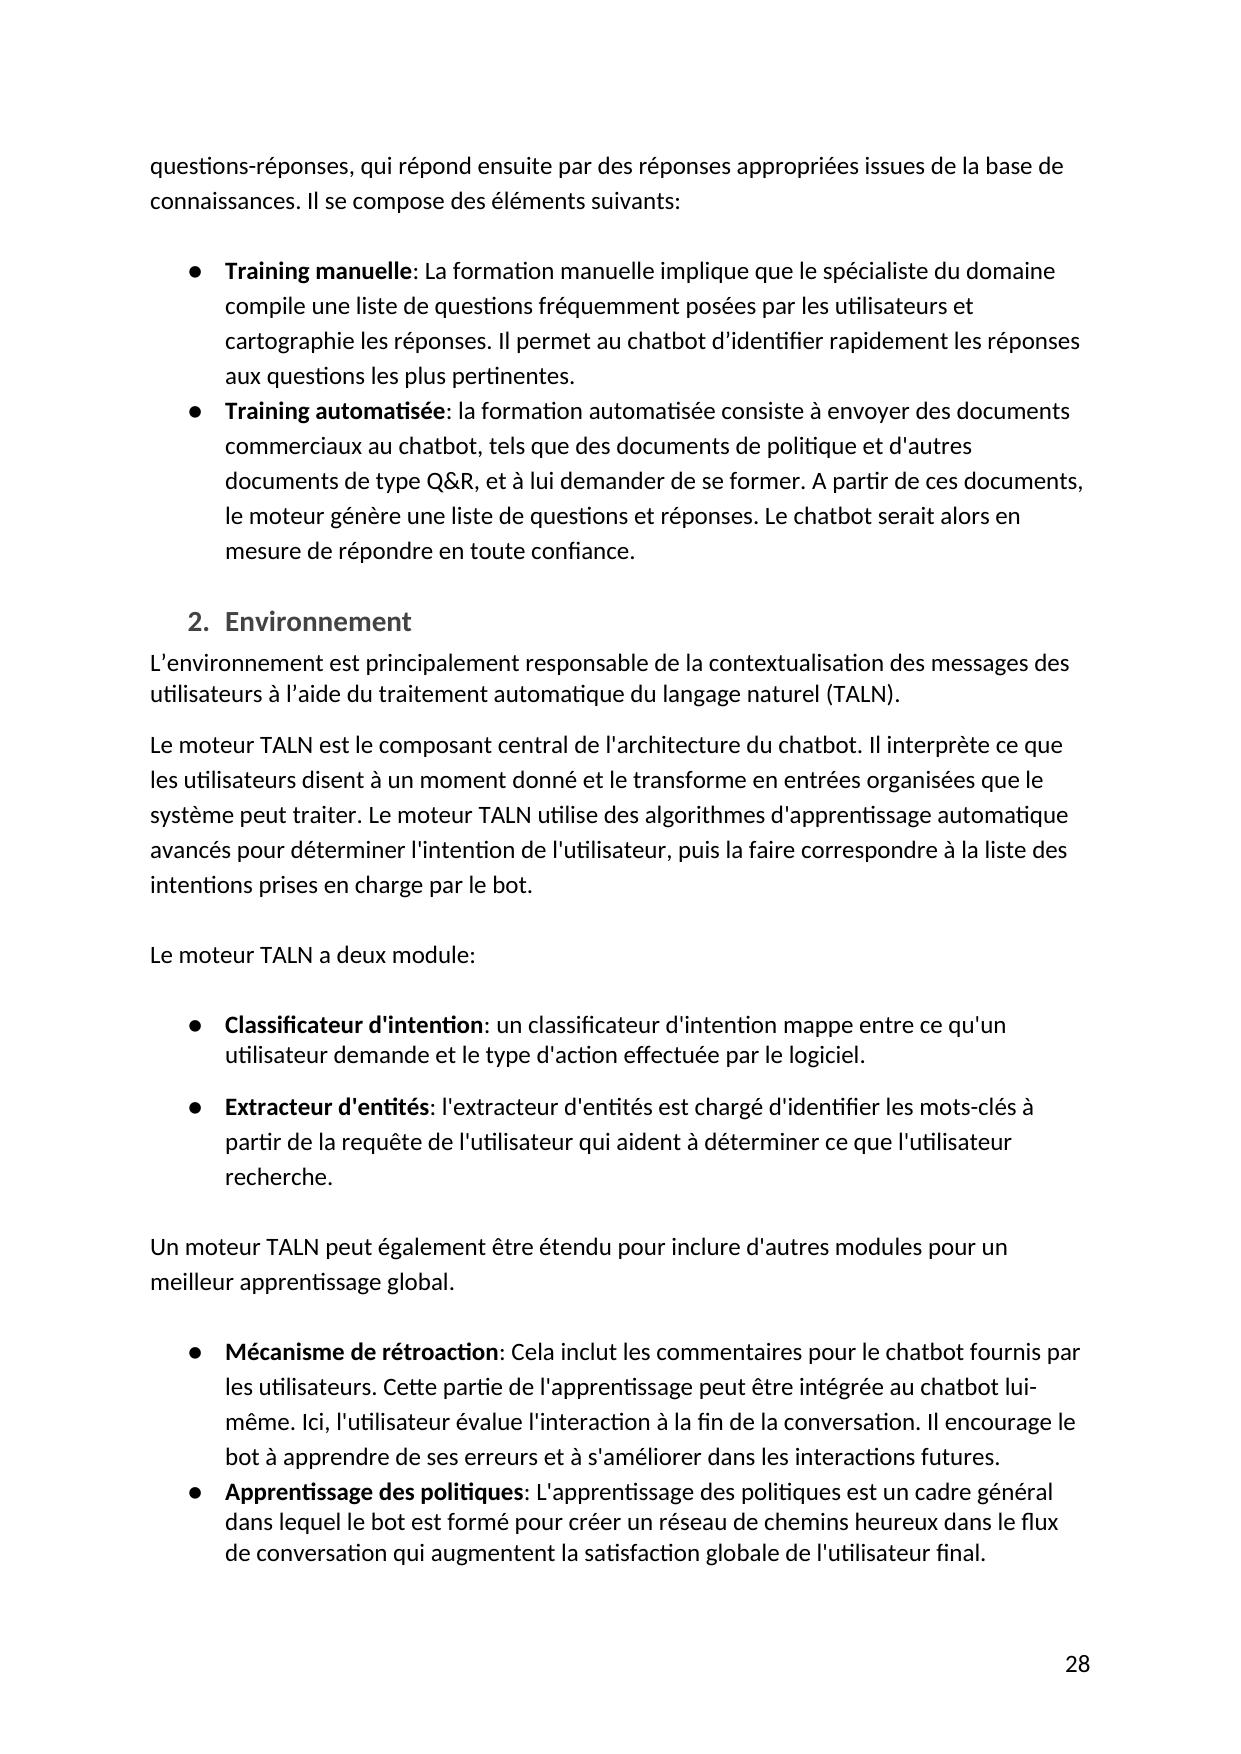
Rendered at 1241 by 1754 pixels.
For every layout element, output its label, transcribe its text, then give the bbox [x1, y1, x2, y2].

list Training automatisée: la formation automatisée consiste à envoyer des documents commerciaux au chatbot, tels que des documents de politique et d'autres documents de type Q&R, et à lui demander de se former. A partir de ces documents, le moteur génère une liste de questions et réponses. Le chatbot serait alors en mesure de répondre en toute confiance. [187, 395, 1090, 566]
list Apprentissage des politiques: L'apprentissage des politiques est un cadre général dans lequel le bot est formé pour créer un réseau de chemins heureux dans le flux de conversation qui augmentent la satisfaction globale de l'utilisateur final. [187, 1476, 1090, 1568]
text Le moteur TALN est le composant central de l'architecture du chatbot. Il interprète ce que les utilisateurs disent à un moment donné et le transforme en entrées organisées que le système peut traiter. Le moteur TALN utilise des algorithmes d'apprentissage automatique avancés pour déterminer l'intention de l'utilisateur, puis la faire correspondre à la liste des intentions prises en charge par le bot. [150, 729, 1090, 900]
text questions-réponses, qui répond ensuite par des réponses appropriées issues de la base de connaissances. Il se compose des éléments suivants: [150, 150, 1090, 216]
text L’environnement est principalement responsable de la contextualisation des messages des utilisateurs à l’aide du traitement automatique du langage naturel (TALN). [150, 647, 1090, 708]
list Training manuelle: La formation manuelle implique que le spécialiste du domaine compile une liste de questions fréquemment posées par les utilisateurs et cartographie les réponses. Il permet au chatbot d’identifier rapidement les réponses aux questions les plus pertinentes. [187, 255, 1090, 391]
text Le moteur TALN a deux module: [150, 939, 1090, 970]
text Un moteur TALN peut également être étendu pour inclure d'autres modules pour un meilleur apprentissage global. [150, 1231, 1090, 1297]
list Extracteur d'entités: l'extracteur d'entités est chargé d'identifier les mots-clés à partir de la requête de l'utilisateur qui aident à déterminer ce que l'utilisateur recherche. [187, 1091, 1090, 1192]
subtitle Environnement [187, 603, 1090, 639]
list Classificateur d'intention: un classificateur d'intention mappe entre ce qu'un utilisateur demande et le type d'action effectuée par le logiciel. [187, 1009, 1090, 1070]
list Mécanisme de rétroaction: Cela inclut les commentaires pour le chatbot fournis par les utilisateurs. Cette partie de l'apprentissage peut être intégrée au chatbot lui-même. Ici, l'utilisateur évalue l'interaction à la fin de la conversation. Il encourage le bot à apprendre de ses erreurs et à s'améliorer dans les interactions futures. [187, 1336, 1090, 1472]
